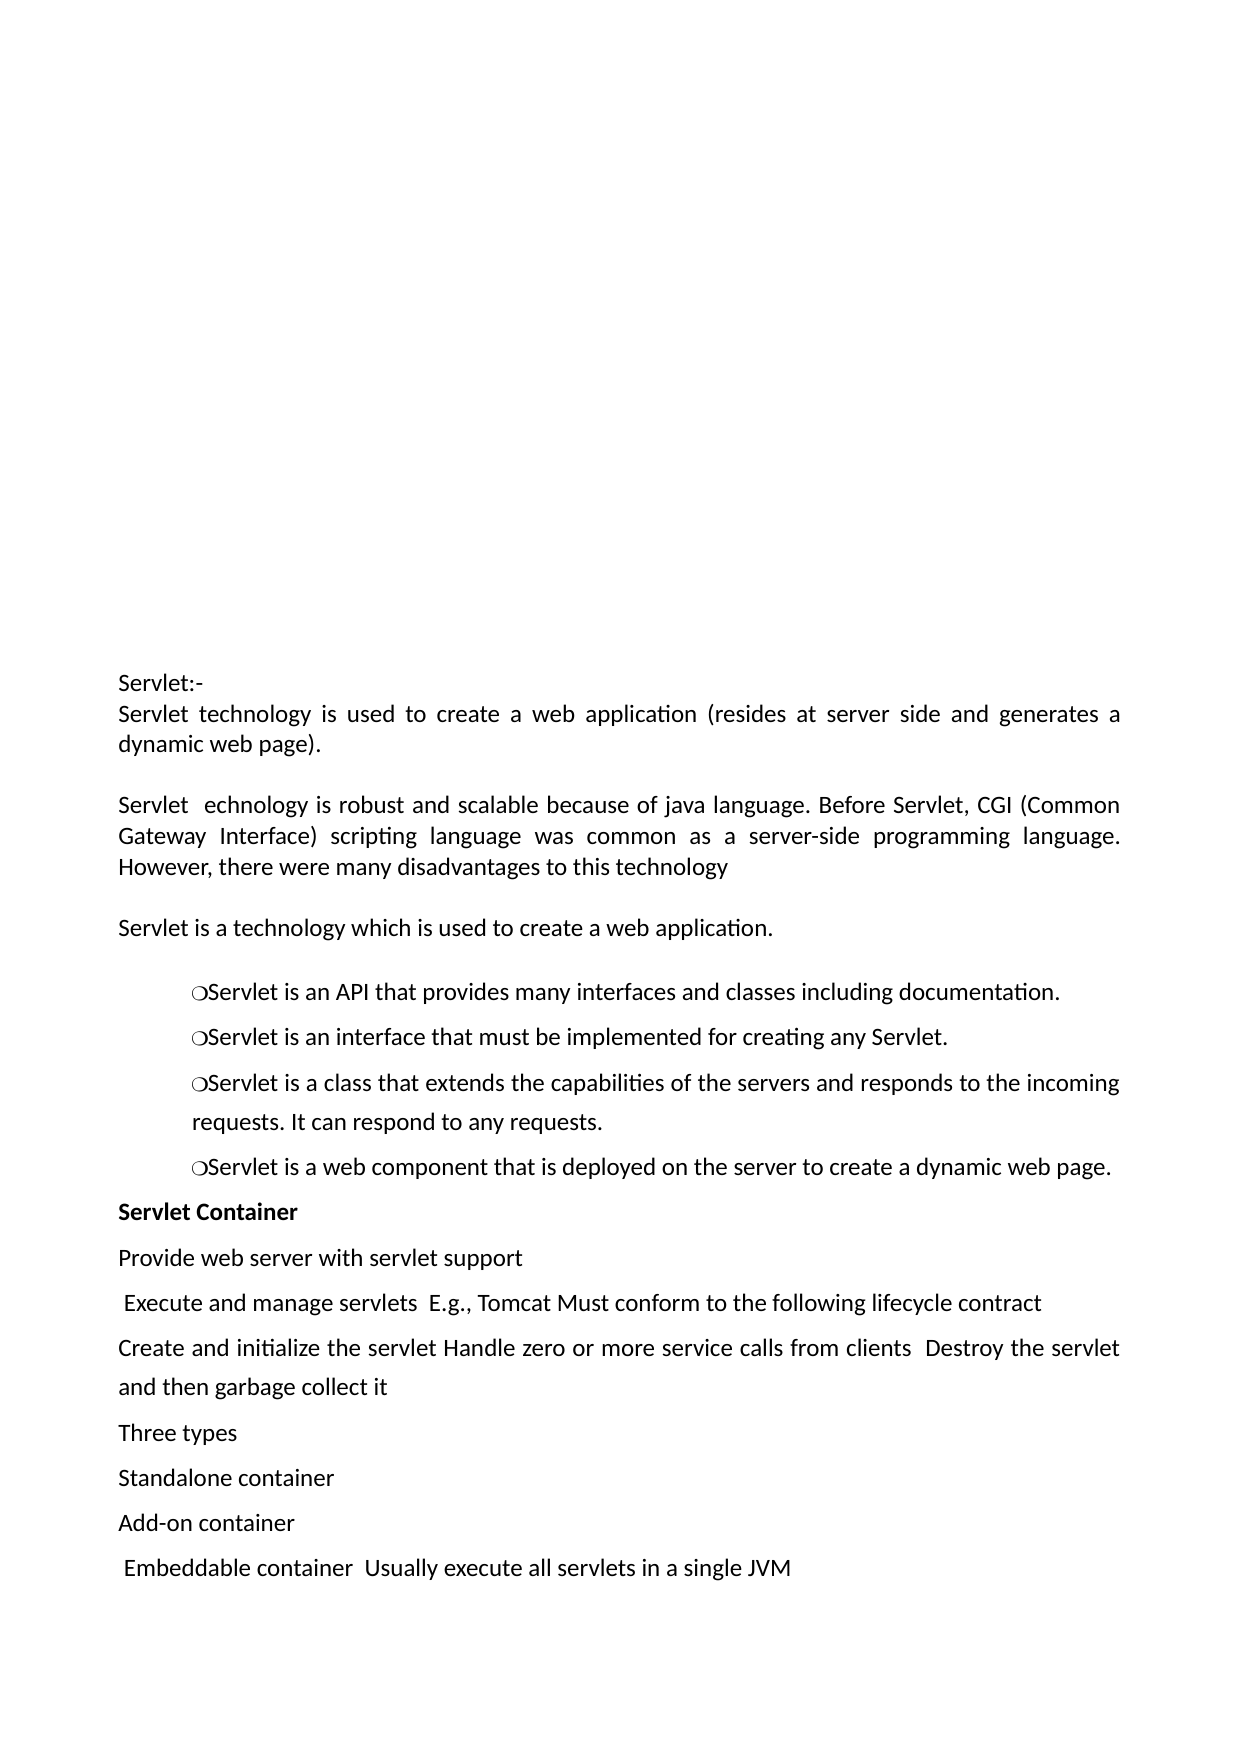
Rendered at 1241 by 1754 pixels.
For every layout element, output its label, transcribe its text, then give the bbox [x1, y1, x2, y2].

list Servlet is a web component that is deployed on the server to create a dynamic web page. [118, 1142, 1122, 1182]
text Embeddable container Usually execute all servlets in a single JVM [118, 1544, 1122, 1583]
text Servlet is a technology which is used to create a web application. [118, 912, 1122, 942]
text Servlet echnology is robust and scalable because of java language. Before Servlet, CGI (Common Gateway Interface) scripting language was common as a server-side programming language. However, there were many disadvantages to this technology [118, 789, 1122, 881]
text Provide web server with servlet support [118, 1233, 1122, 1272]
text Servlet technology is used to create a web application (resides at server side and generates a dynamic web page). [118, 698, 1122, 759]
text Standalone container [118, 1453, 1122, 1492]
text Servlet:- [118, 667, 1122, 698]
text Three types [118, 1408, 1122, 1447]
list Servlet is an interface that must be implemented for creating any Servlet. [118, 1013, 1122, 1052]
list Servlet is an API that provides many interfaces and classes including documentation. [118, 967, 1122, 1007]
text Create and initialize the servlet Handle zero or more service calls from clients  Destroy the servlet and then garbage collect it [118, 1324, 1122, 1402]
text Servlet Container [118, 1188, 1122, 1227]
list Servlet is a class that extends the capabilities of the servers and responds to the incoming requests. It can respond to any requests. [118, 1058, 1122, 1136]
text Execute and manage servlets E.g., Tomcat Must conform to the following lifecycle contract [118, 1278, 1122, 1317]
text Add-on container [118, 1499, 1122, 1538]
